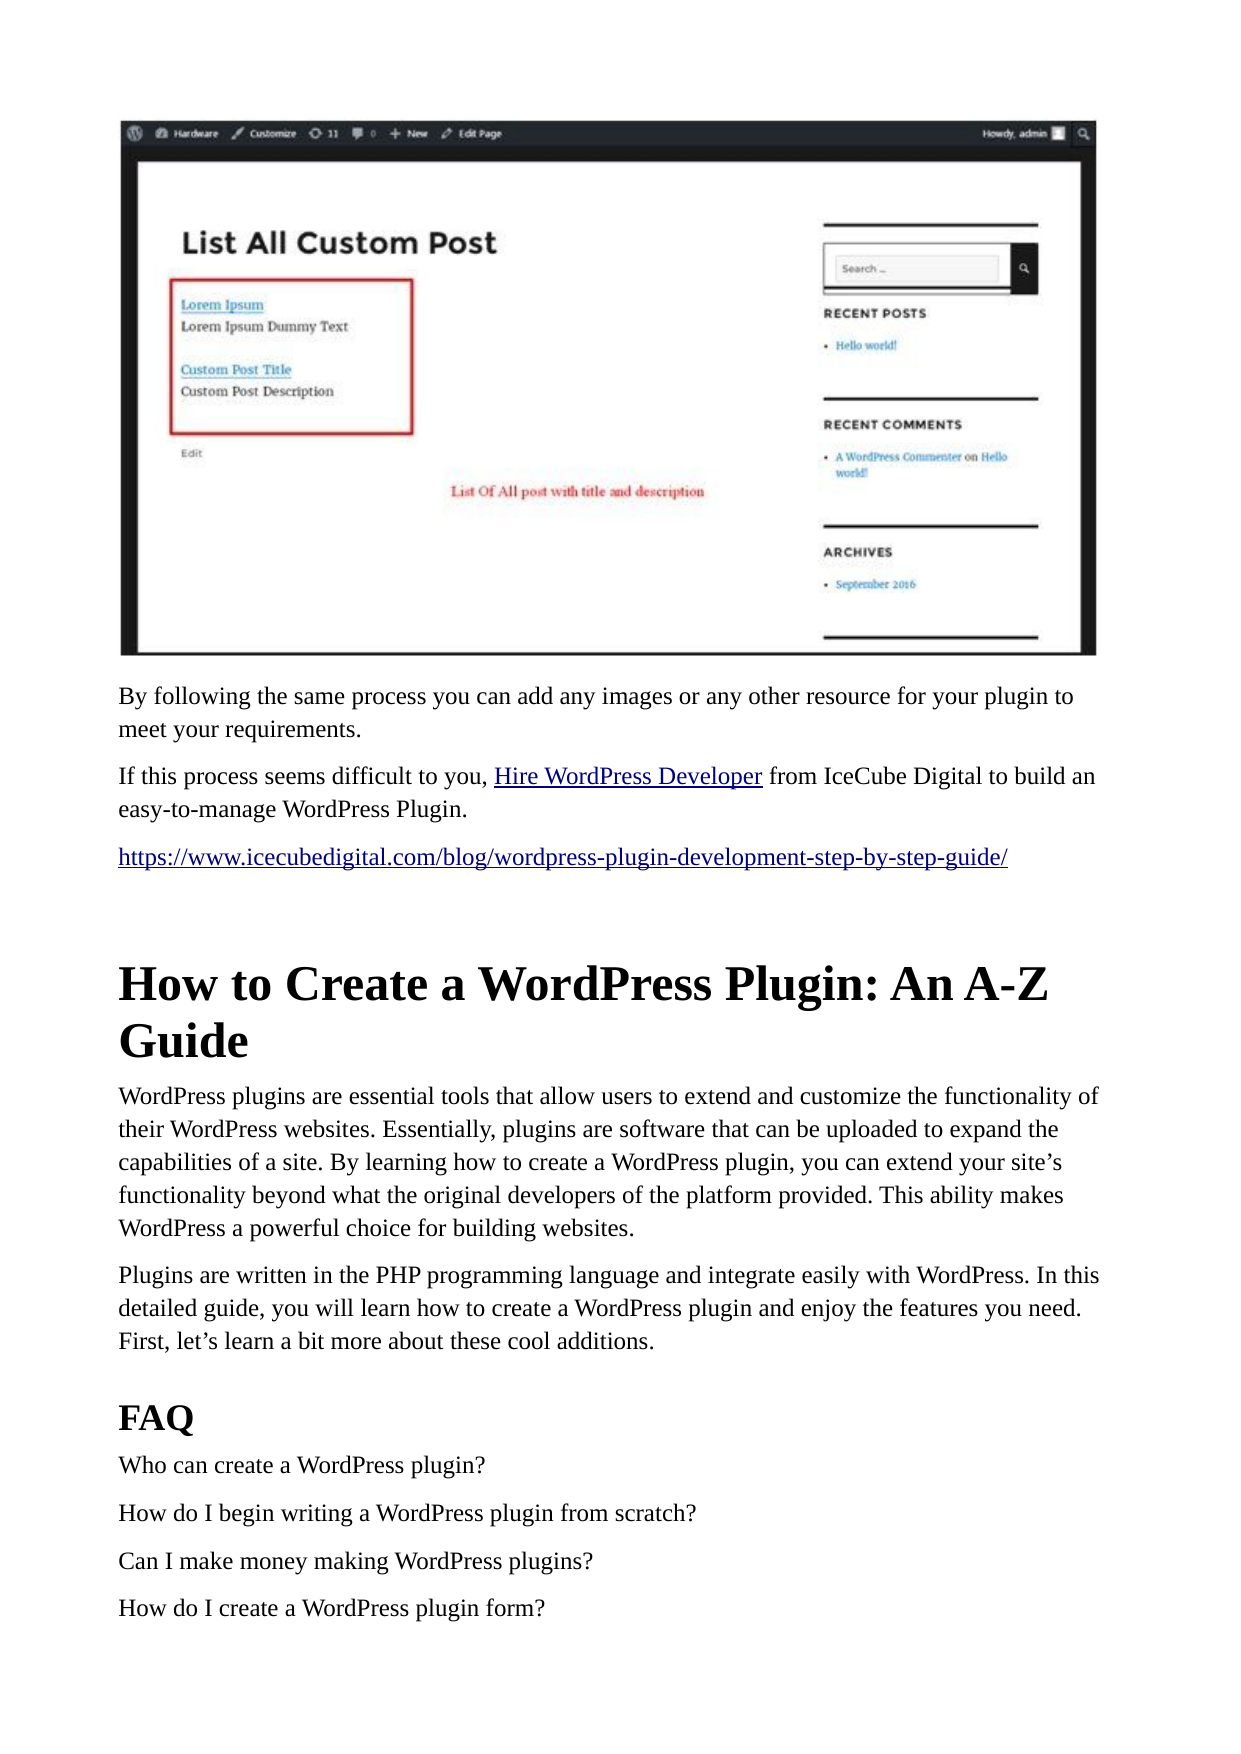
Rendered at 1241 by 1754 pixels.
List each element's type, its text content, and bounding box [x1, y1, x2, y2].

text Plugins are written in the PHP programming language and integrate easily with WordPress. In this detailed guide, you will learn how to create a WordPress plugin and enjoy the features you need. First, let’s learn a bit more about these cool additions. [118, 1260, 1122, 1355]
picture [118, 118, 1098, 662]
text Can I make money making WordPress plugins? [118, 1546, 1122, 1574]
text WordPress plugins are essential tools that allow users to extend and customize the functionality of their WordPress websites. Essentially, plugins are software that can be uploaded to expand the capabilities of a site. By learning how to create a WordPress plugin, you can extend your site’s functionality beyond what the original developers of the platform provided. This ability makes WordPress a powerful choice for building websites. [118, 1081, 1122, 1242]
text Who can create a WordPress plugin? [118, 1451, 1122, 1479]
subtitle How to Create a WordPress Plugin: An A-Z Guide [118, 953, 1122, 1068]
text How do I create a WordPress plugin form? [118, 1593, 1122, 1622]
text How do I begin writing a WordPress plugin from scratch? [118, 1498, 1122, 1527]
text https://www.icecubedigital.com/blog/wordpress-plugin-development-step-by-step-guide/ [118, 842, 1122, 871]
text By following the same process you can add any images or any other resource for your plugin to meet your requirements. [118, 681, 1122, 742]
text If this process seems difficult to you, Hire WordPress Developer from IceCube Digital to build an easy-to-manage WordPress Plugin. [118, 761, 1122, 823]
subtitle FAQ [118, 1395, 1122, 1438]
